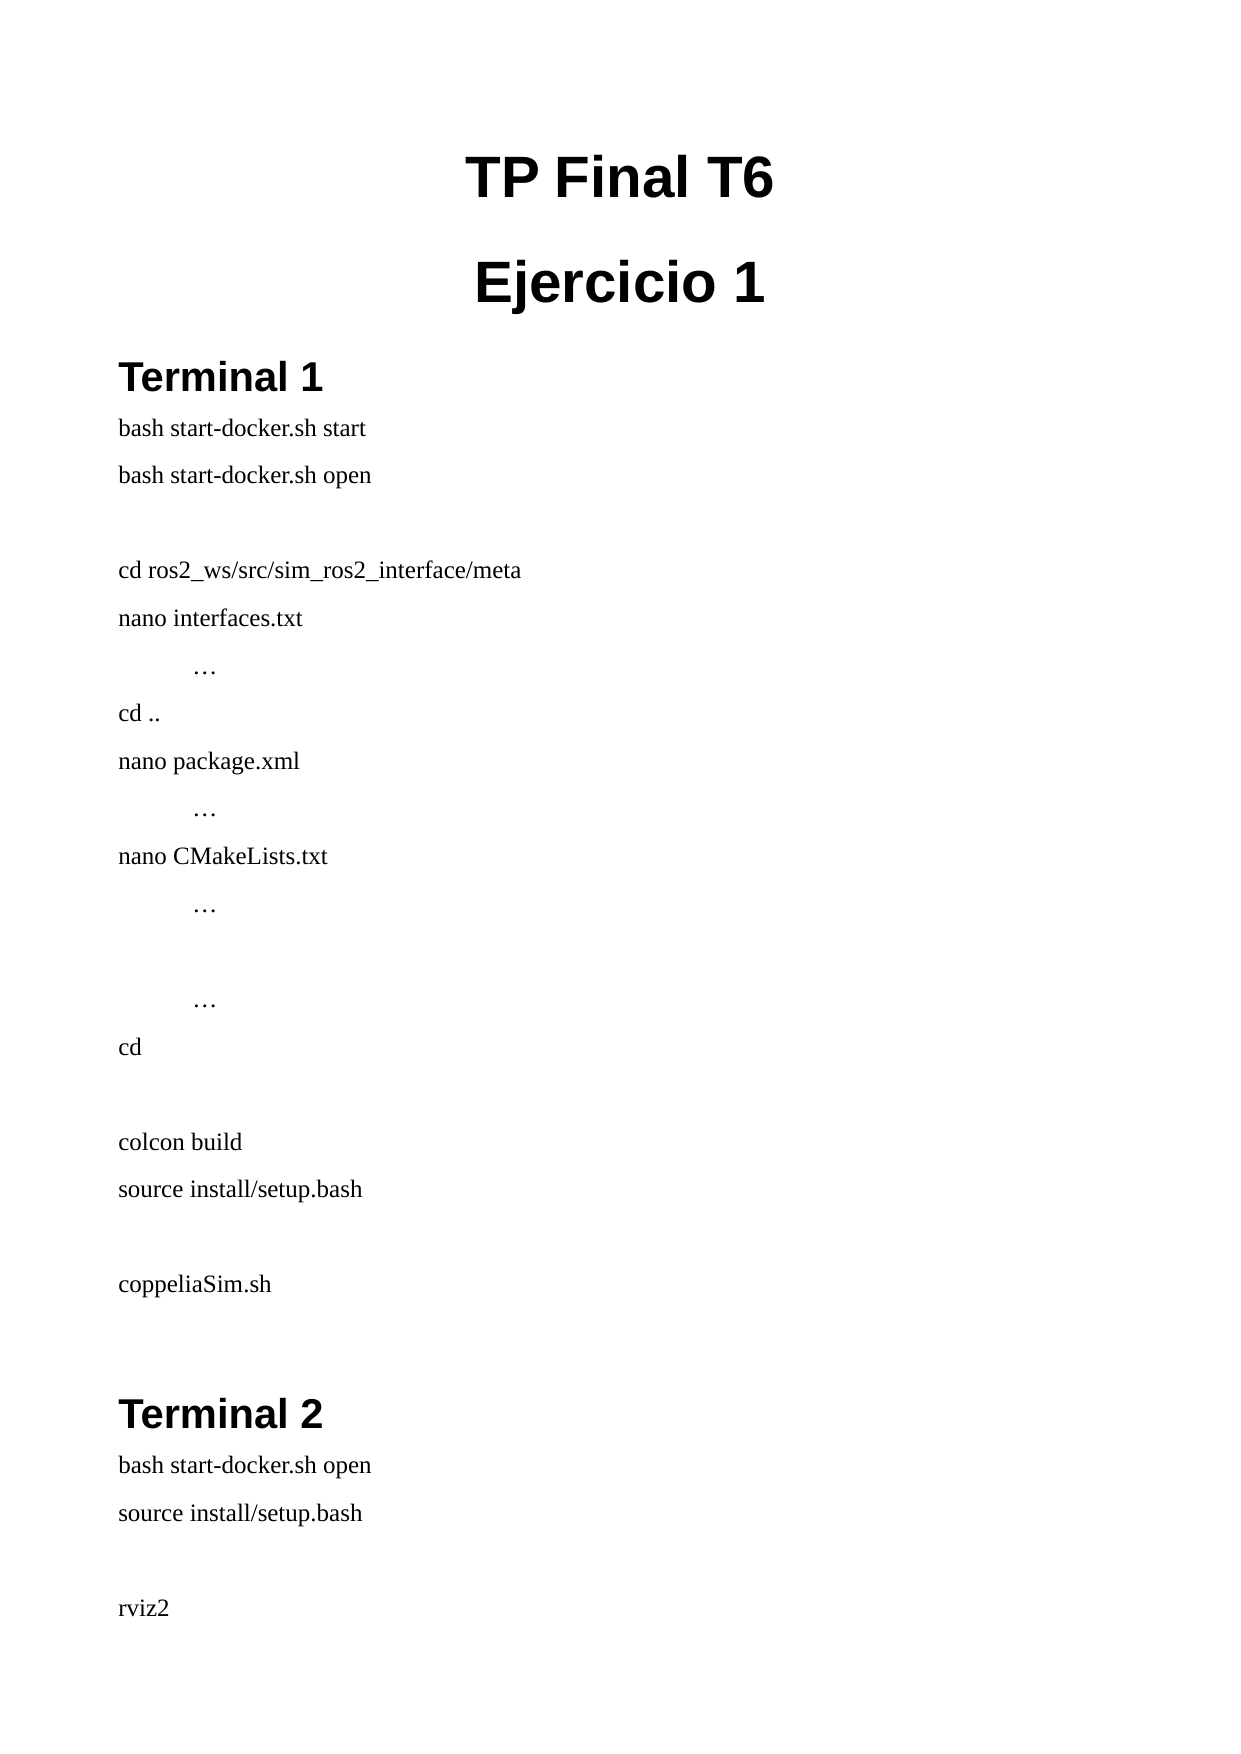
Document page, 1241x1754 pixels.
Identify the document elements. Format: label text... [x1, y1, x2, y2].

text … [118, 889, 1122, 917]
text … [118, 984, 1122, 1013]
text cd .. [118, 698, 1122, 727]
text bash start-docker.sh start [118, 413, 1122, 441]
text bash start-docker.sh open [118, 460, 1122, 489]
text cd ros2_ws/src/sim_ros2_interface/meta [118, 556, 1122, 584]
text source install/setup.bash [118, 1498, 1122, 1527]
text TP Final T6 [118, 143, 1122, 210]
text coppeliaSim.sh [118, 1269, 1122, 1298]
text nano CMakeLists.txt [118, 841, 1122, 870]
text rviz2 [118, 1593, 1122, 1622]
text colcon build [118, 1127, 1122, 1156]
text Ejercicio 1 [118, 248, 1122, 315]
text nano interfaces.txt [118, 603, 1122, 632]
text nano package.xml [118, 746, 1122, 775]
text Terminal 2 [118, 1390, 1122, 1438]
text … [118, 793, 1122, 822]
text source install/setup.bash [118, 1174, 1122, 1203]
text bash start-docker.sh open [118, 1450, 1122, 1479]
text Terminal 1 [118, 352, 1122, 400]
text cd [118, 1032, 1122, 1060]
text … [118, 651, 1122, 679]
